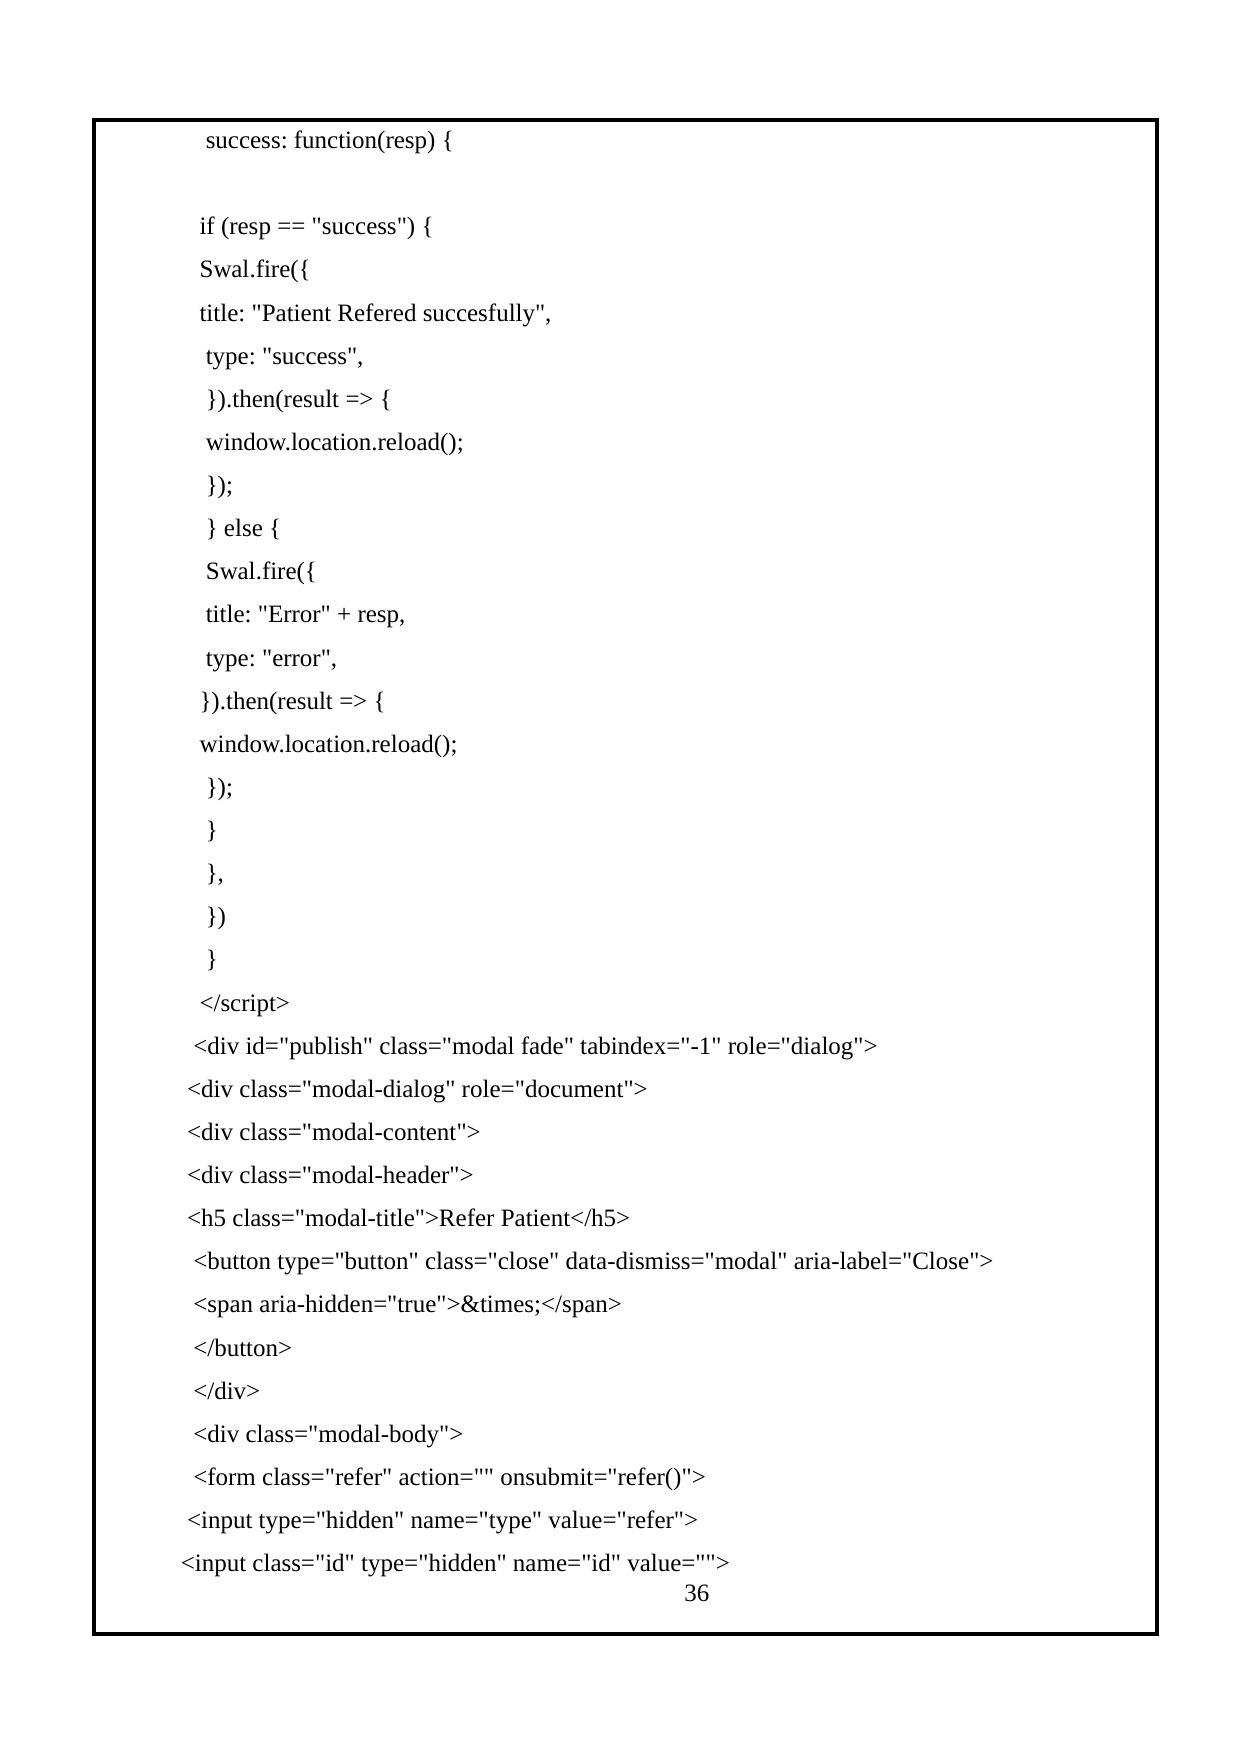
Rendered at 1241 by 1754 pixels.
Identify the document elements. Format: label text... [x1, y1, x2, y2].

text </button> [99, 1333, 1146, 1361]
text <input class="id" type="hidden" name="id" value=""> [99, 1548, 1146, 1577]
text }); [99, 470, 1146, 499]
text window.location.reload(); [99, 729, 1146, 758]
text <div class="modal-body"> [99, 1419, 1146, 1448]
text type: "success", [99, 341, 1146, 369]
text }).then(result => { [99, 384, 1146, 413]
text <h5 class="modal-title">Refer Patient</h5> [99, 1203, 1146, 1232]
text success: function(resp) { [99, 125, 1146, 154]
text <span aria-hidden="true">&times;</span> [99, 1289, 1146, 1318]
text type: "error", [99, 643, 1146, 671]
text }) [99, 901, 1146, 930]
text }).then(result => { [99, 686, 1146, 714]
text } else { [99, 513, 1146, 542]
text <form class="refer" action="" onsubmit="refer()"> [99, 1462, 1146, 1491]
text <div id="publish" class="modal fade" tabindex="-1" role="dialog"> [99, 1031, 1146, 1059]
text </script> [99, 988, 1146, 1016]
text window.location.reload(); [99, 427, 1146, 456]
text <div class="modal-dialog" role="document"> [99, 1074, 1146, 1103]
text title: "Error" + resp, [99, 599, 1146, 628]
text title: "Patient Refered succesfully", [99, 298, 1146, 326]
text } [99, 815, 1146, 844]
text <button type="button" class="close" data-dismiss="modal" aria-label="Close"> [99, 1246, 1146, 1275]
text <div class="modal-content"> [99, 1117, 1146, 1146]
text Swal.fire({ [99, 254, 1146, 283]
text if (resp == "success") { [99, 211, 1146, 240]
text <div class="modal-header"> [99, 1160, 1146, 1189]
text }, [99, 858, 1146, 887]
text } [99, 944, 1146, 973]
text Swal.fire({ [99, 556, 1146, 585]
text }); [99, 772, 1146, 801]
text </div> [99, 1376, 1146, 1404]
text <input type="hidden" name="type" value="refer"> [99, 1505, 1146, 1534]
